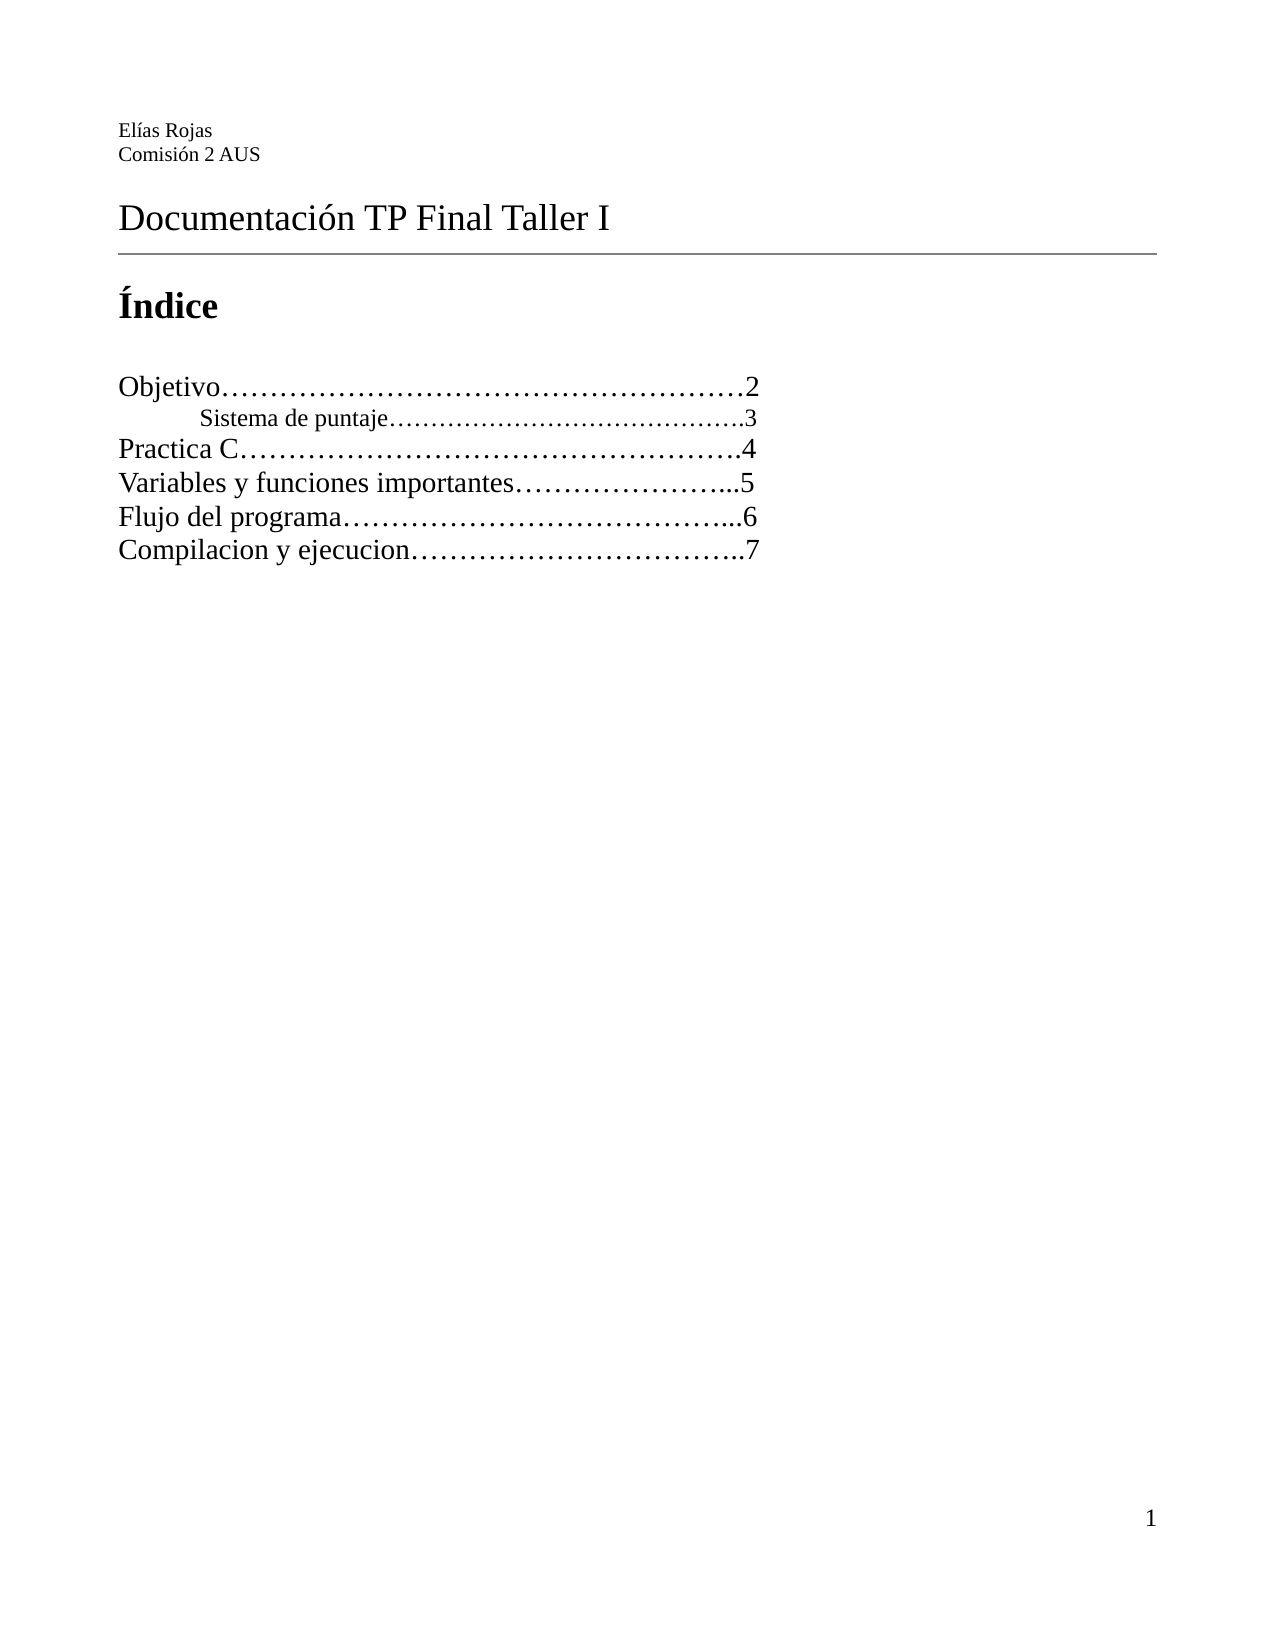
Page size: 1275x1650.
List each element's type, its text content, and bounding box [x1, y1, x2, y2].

text Objetivo………………………………………………2 [118, 369, 1157, 403]
text Índice [118, 283, 1157, 326]
text Compilacion y ejecucion……………………………..7 [118, 532, 1157, 566]
text Flujo del programa…………………………………...6 [118, 499, 1157, 532]
text Sistema de puntaje…………………………………….3 [118, 403, 1157, 432]
text Variables y funciones importantes…………………...5 [118, 465, 1157, 499]
text Documentación TP Final Taller I [118, 196, 1157, 239]
text Practica C…………………………………………….4 [118, 432, 1157, 465]
